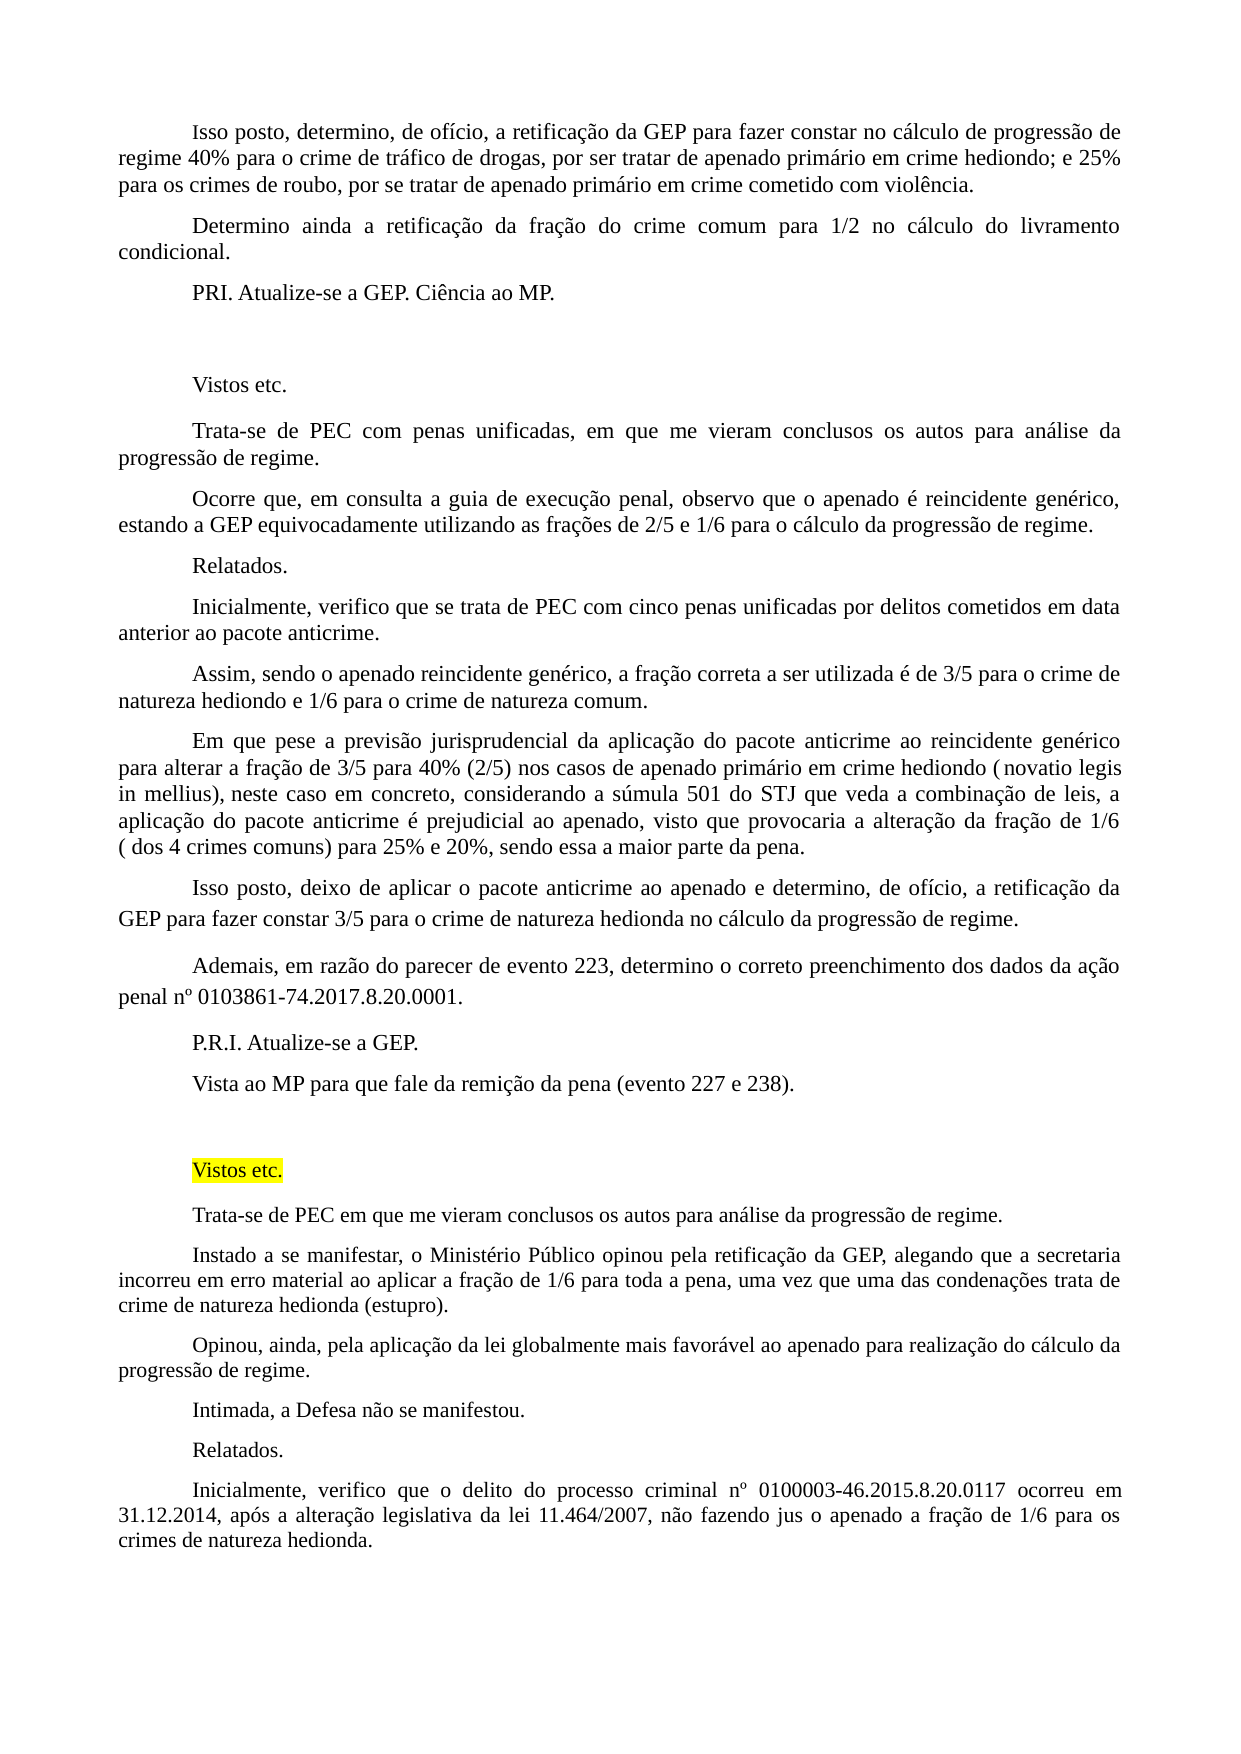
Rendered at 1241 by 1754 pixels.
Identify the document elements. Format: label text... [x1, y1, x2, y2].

text Relatados. [118, 1437, 1122, 1462]
text Assim, sendo o apenado reincidente genérico, a fração correta a ser utilizada é de 3/5 para o crime de natureza hediondo e 1/6 para o crime de natureza comum. [118, 660, 1122, 713]
text Inicialmente, verifico que se trata de PEC com cinco penas unificadas por delitos cometidos em data anterior ao pacote anticrime. [118, 593, 1122, 646]
text Em que pese a previsão jurisprudencial da aplicação do pacote anticrime ao reincidente genérico para alterar a fração de 3/5 para 40% (2/5) nos casos de apenado primário em crime hediondo (novatio legis in mellius), neste caso em concreto, considerando a súmula 501 do STJ que veda a combinação de leis, a aplicação do pacote anticrime é prejudicial ao apenado, visto que provocaria a alteração da fração de 1/6 ( dos 4 crimes comuns) para 25% e 20%, sendo essa a maior parte da pena. [118, 728, 1122, 859]
text Ocorre que, em consulta a guia de execução penal, observo que o apenado é reincidente genérico, estando a GEP equivocadamente utilizando as frações de 2/5 e 1/6 para o cálculo da progressão de regime. [118, 485, 1122, 537]
text Isso posto, deixo de aplicar o pacote anticrime ao apenado e determino, de ofício, a retificação da GEP para fazer constar 3/5 para o crime de natureza hedionda no cálculo da progressão de regime. [118, 874, 1122, 932]
text Intimada, a Defesa não se manifestou. [118, 1397, 1122, 1422]
text Opinou, ainda, pela aplicação da lei globalmente mais favorável ao apenado para realização do cálculo da progressão de regime. [118, 1332, 1122, 1383]
text Instado a se manifestar, o Ministério Público opinou pela retificação da GEP, alegando que a secretaria incorreu em erro material ao aplicar a fração de 1/6 para toda a pena, uma vez que uma das condenações trata de crime de natureza hedionda (estupro). [118, 1242, 1122, 1318]
text Isso posto, determino, de ofício, a retificação da GEP para fazer constar no cálculo de progressão de regime 40% para o crime de tráfico de drogas, por ser tratar de apenado primário em crime hediondo; e 25% para os crimes de roubo, por se tratar de apenado primário em crime cometido com violência. [118, 118, 1122, 197]
text Vistos etc. [118, 371, 1122, 398]
text Determino ainda a retificação da fração do crime comum para 1/2 no cálculo do livramento condicional. [118, 212, 1122, 264]
text P.R.I. Atualize-se a GEP. [118, 1029, 1122, 1056]
text Vistos etc. [118, 1157, 1122, 1183]
text PRI. Atualize-se a GEP. Ciência ao MP. [118, 279, 1122, 305]
text Trata-se de PEC com penas unificadas, em que me vieram conclusos os autos para análise da progressão de regime. [118, 417, 1122, 470]
text Inicialmente, verifico que o delito do processo criminal nº 0100003-46.2015.8.20.0117 ocorreu em 31.12.2014, após a alteração legislativa da lei 11.464/2007, não fazendo jus o apenado a fração de 1/6 para os crimes de natureza hedionda. [118, 1477, 1122, 1552]
text Relatados. [118, 552, 1122, 578]
text Ademais, em razão do parecer de evento 223, determino o correto preenchimento dos dados da ação penal nº 0103861-74.2017.8.20.0001. [118, 952, 1122, 1009]
text Trata-se de PEC em que me vieram conclusos os autos para análise da progressão de regime. [118, 1202, 1122, 1227]
text Vista ao MP para que fale da remição da pena (evento 227 e 238). [118, 1070, 1122, 1097]
